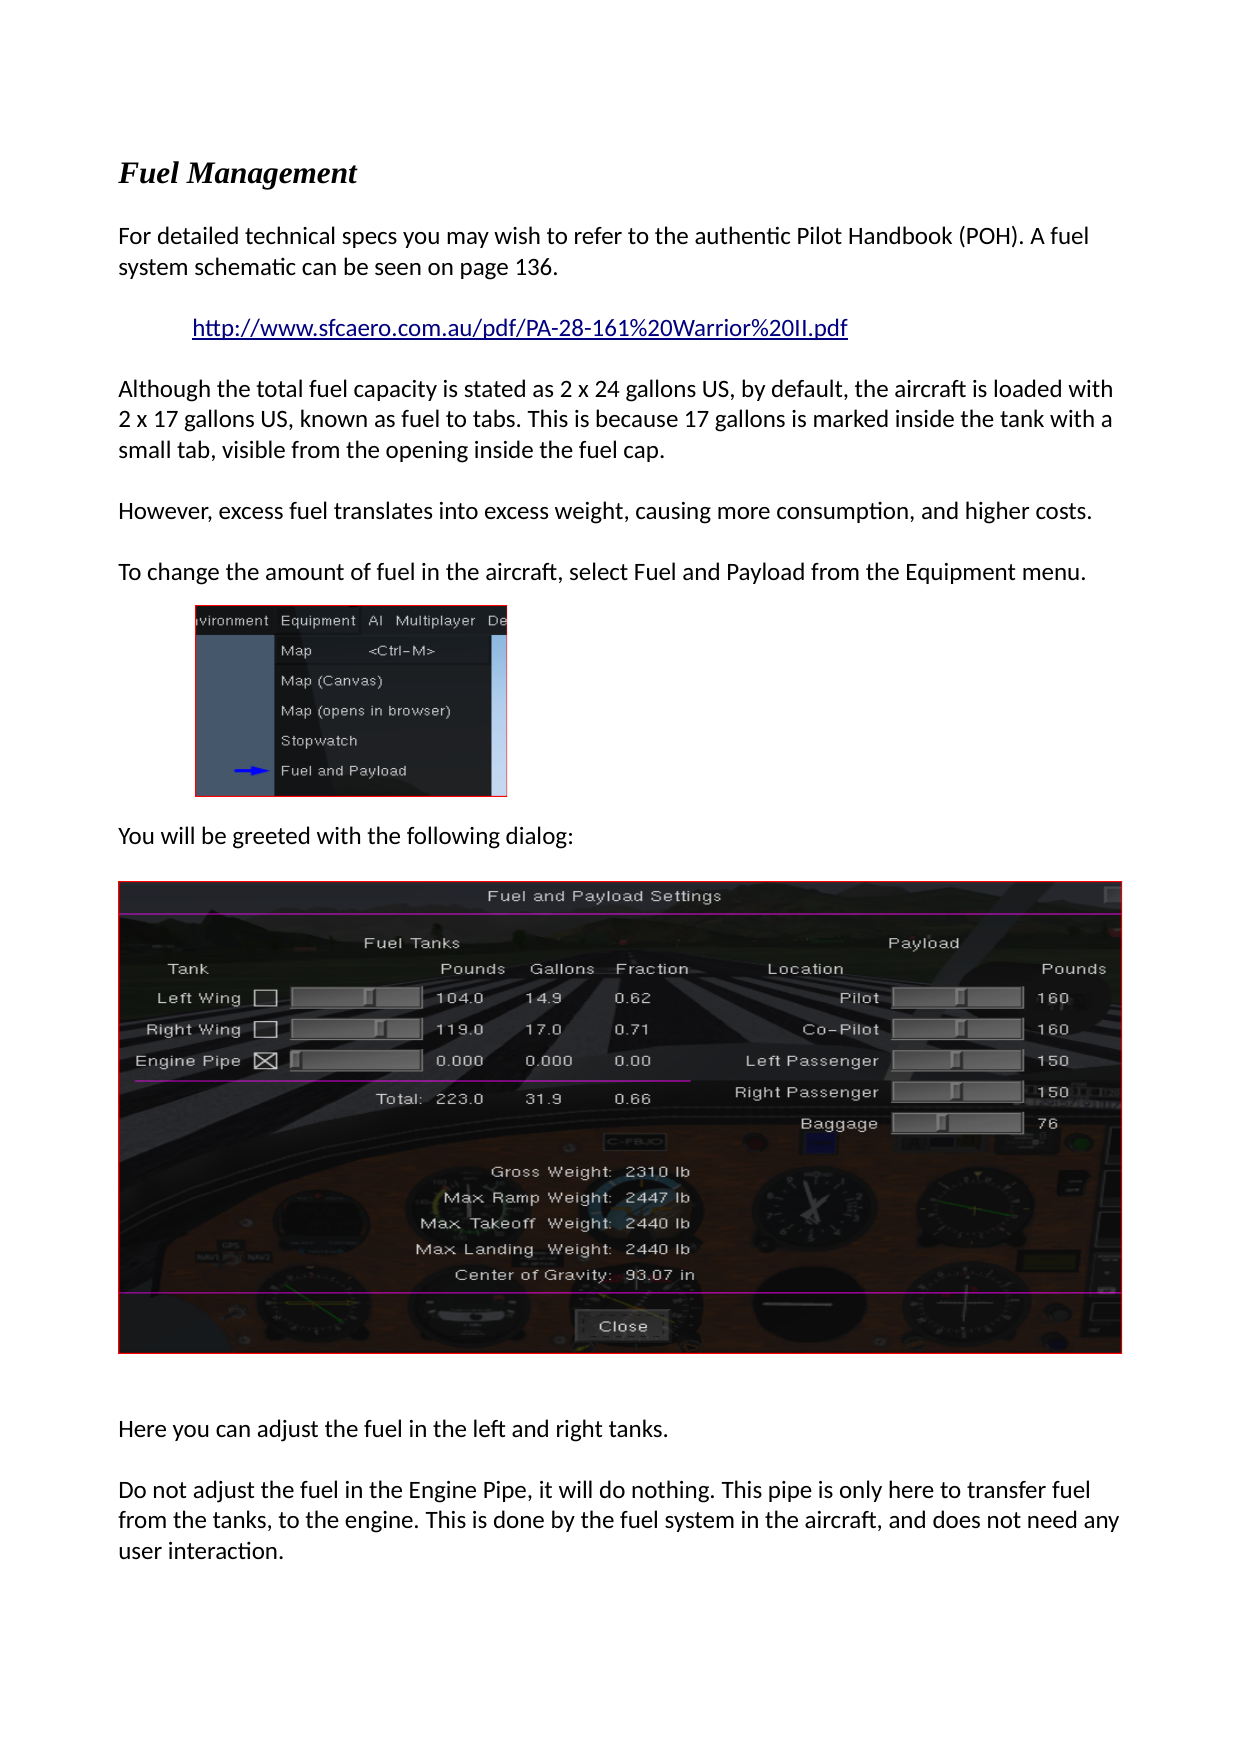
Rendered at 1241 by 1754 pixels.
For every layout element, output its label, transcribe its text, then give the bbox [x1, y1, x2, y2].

picture [118, 881, 1123, 1354]
text Do not adjust the fuel in the Engine Pipe, it will do nothing. This pipe is only here to transfer fuel from the tanks, to the engine. This is done by the fuel system in the aircraft, and does not need any user interaction. [118, 1474, 1122, 1565]
picture [195, 605, 508, 797]
text To change the amount of fuel in the aircraft, select Fuel and Payload from the Equipment menu. [118, 556, 1122, 587]
text You will be greeted with the following dialog: [118, 820, 1122, 851]
text Fuel Management [118, 154, 1122, 190]
text Here you can adjust the fuel in the left and right tanks. [118, 1413, 1122, 1443]
text However, excess fuel translates into excess weight, causing more consumption, and higher costs. [118, 495, 1122, 526]
text For detailed technical specs you may wish to refer to the authentic Pilot Handbook (POH). A fuel system schematic can be seen on page 136. [118, 221, 1122, 282]
text http://www.sfcaero.com.au/pdf/PA-28-161%20Warrior%20II.pdf Although the total fuel capacity is stated as 2 x 24 gallons US, by default, the aircraft is loaded with 2 x 17 gallons US, known as fuel to tabs. This is because 17 gallons is marked inside the tank with a small tab, visible from the opening inside the fuel cap. [118, 312, 1122, 465]
